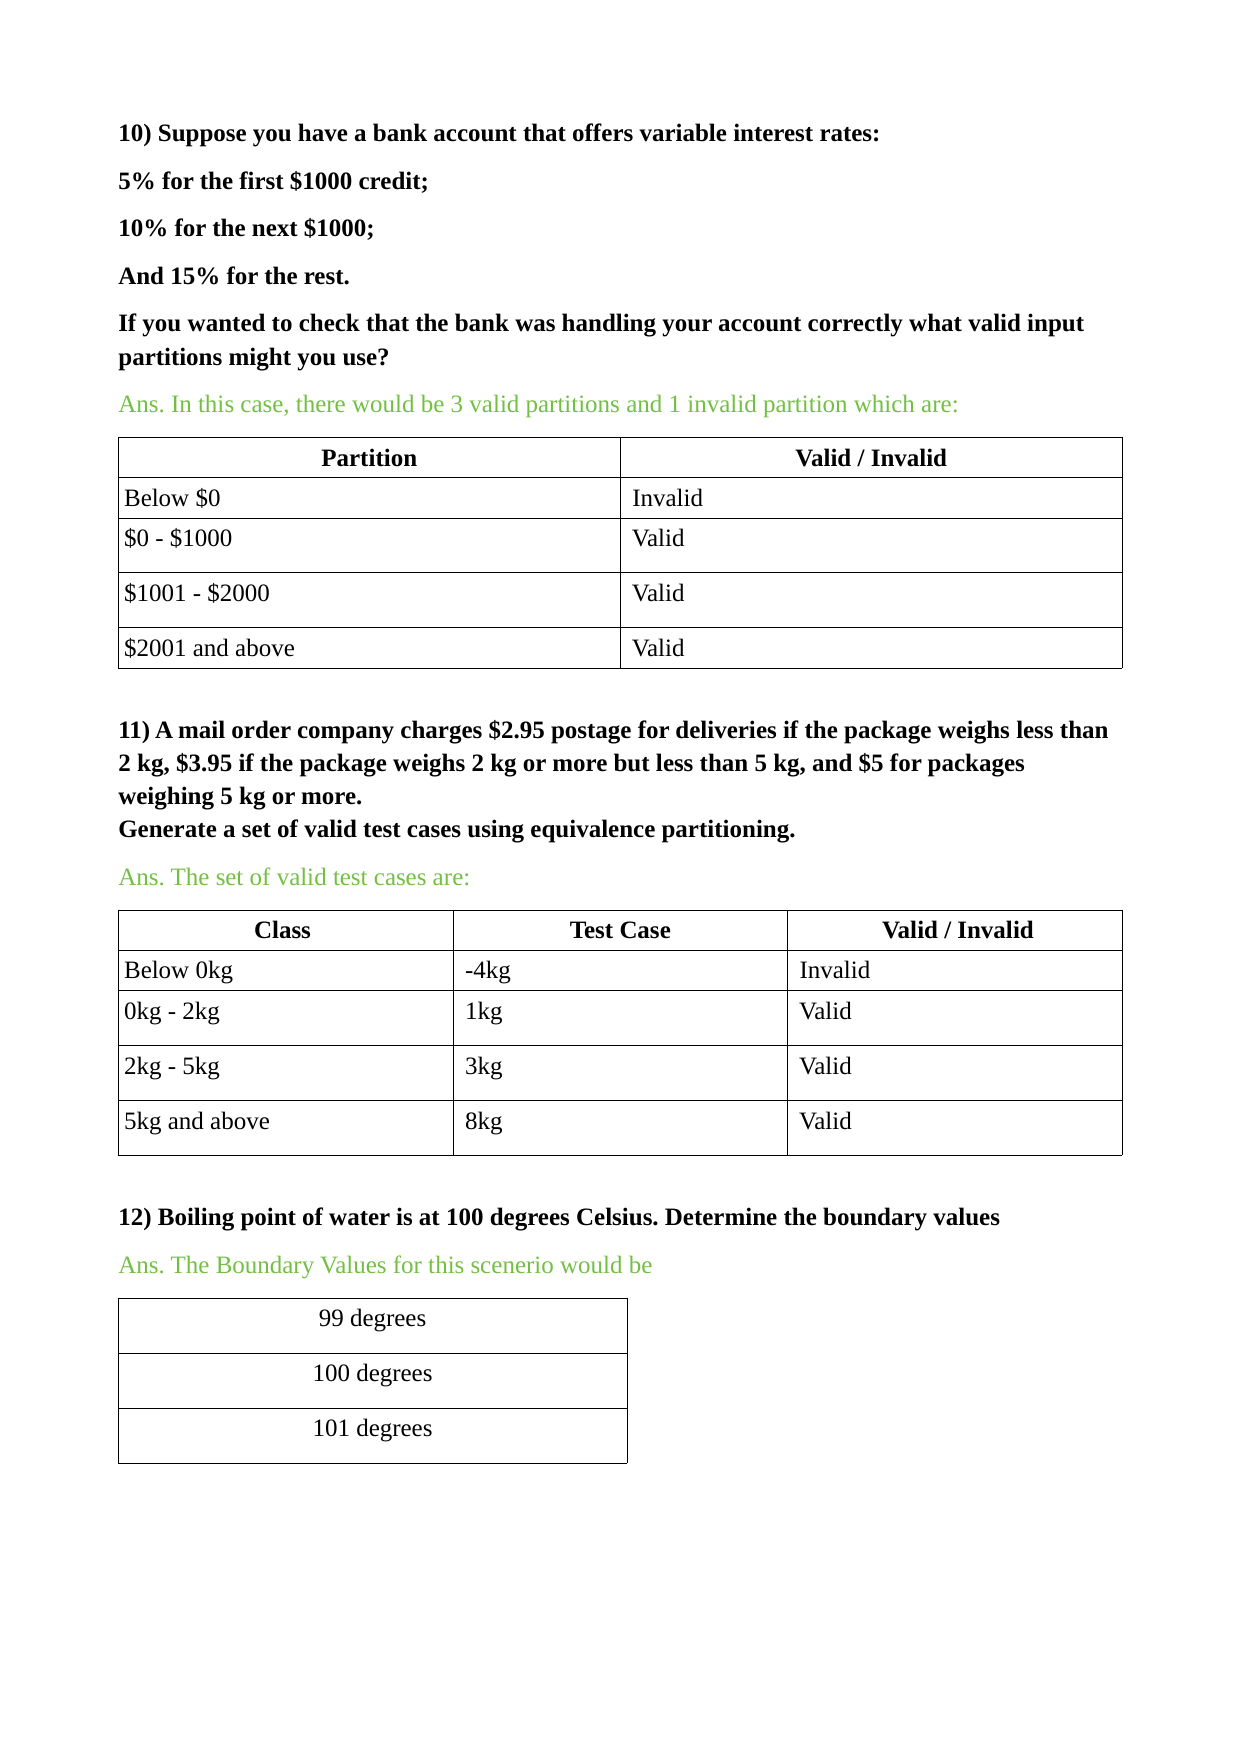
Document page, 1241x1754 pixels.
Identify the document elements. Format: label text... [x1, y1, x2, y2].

table_cell 100 degrees [119, 1354, 627, 1407]
table_cell 8kg [454, 1101, 787, 1155]
table_cell Valid [788, 1046, 1122, 1100]
table_cell Valid [788, 991, 1122, 1045]
text 10) Suppose you have a bank account that offers variable interest rates: [118, 118, 1122, 147]
table_cell 5kg and above [119, 1101, 453, 1155]
table_header Class [119, 911, 453, 950]
text And 15% for the rest. [118, 261, 1122, 290]
table_cell Invalid [621, 478, 1122, 517]
table_header Partition [119, 438, 620, 477]
text 11) A mail order company charges $2.95 postage for deliveries if the package weighs less than 2 kg, $3.95 if the package weighs 2 kg or more but less than 5 kg, and $5 for packages weighing 5 kg or more. Generate a set of valid test cases using equivalence partitioning. [118, 715, 1122, 843]
table_cell Valid [621, 573, 1122, 627]
table_cell 1kg [454, 991, 787, 1045]
text 5% for the first $1000 credit; [118, 166, 1122, 194]
table_cell 3kg [454, 1046, 787, 1100]
table_header Valid / Invalid [621, 438, 1122, 477]
table_cell Valid [621, 519, 1122, 572]
table_cell 0kg - 2kg [119, 991, 453, 1045]
table_header Test Case [454, 911, 787, 950]
table_cell Below 0kg [119, 951, 453, 990]
table_cell 101 degrees [119, 1409, 627, 1462]
table_cell $1001 - $2000 [119, 573, 620, 627]
table_cell 2kg - 5kg [119, 1046, 453, 1100]
text 12) Boiling point of water is at 100 degrees Celsius. Determine the boundary values [118, 1202, 1122, 1231]
table_cell Invalid [788, 951, 1122, 990]
table_cell Below $0 [119, 478, 620, 517]
text Ans. The Boundary Values for this scenerio would be [118, 1250, 1122, 1279]
table_cell -4kg [454, 951, 787, 990]
table_cell $2001 and above [119, 628, 620, 667]
text Ans. The set of valid test cases are: [118, 862, 1122, 891]
table_header 99 degrees [119, 1299, 627, 1353]
table_header Valid / Invalid [788, 911, 1122, 950]
table_cell Valid [788, 1101, 1122, 1155]
text 10% for the next $1000; [118, 213, 1122, 242]
text Ans. In this case, there would be 3 valid partitions and 1 invalid partition which are: [118, 389, 1122, 418]
text If you wanted to check that the bank was handling your account correctly what valid input partitions might you use? [118, 308, 1122, 370]
table_cell Valid [621, 628, 1122, 667]
table_cell $0 - $1000 [119, 519, 620, 572]
